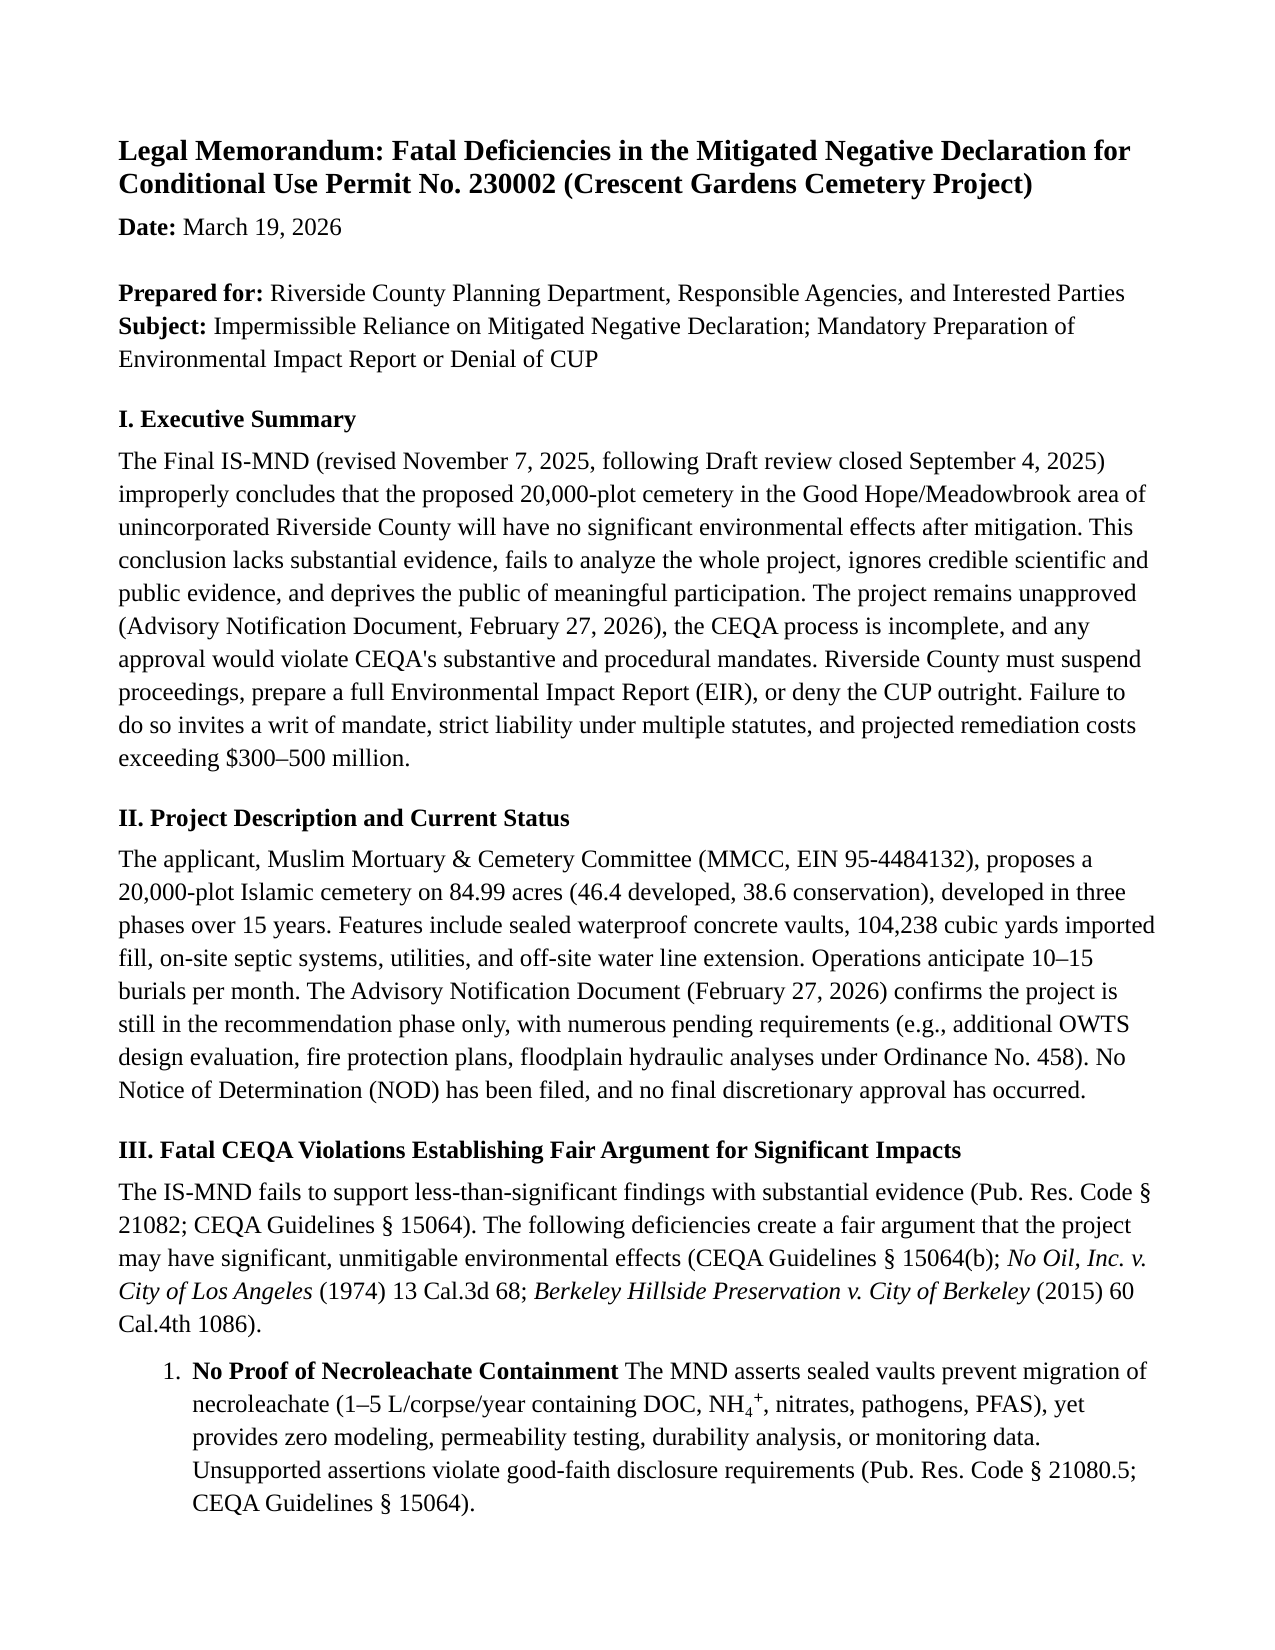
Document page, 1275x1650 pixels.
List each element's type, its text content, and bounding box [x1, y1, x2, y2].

subtitle Legal Memorandum: Fatal Deficiencies in the Mitigated Negative Declaration for Conditional Use Permit No. 230002 (Crescent Gardens Cemetery Project) [118, 133, 1157, 200]
text The applicant, Muslim Mortuary & Cemetery Committee (MMCC, EIN 95-4484132), proposes a 20,000-plot Islamic cemetery on 84.99 acres (46.4 developed, 38.6 conservation), developed in three phases over 15 years. Features include sealed waterproof concrete vaults, 104,238 cubic yards imported fill, on-site septic systems, utilities, and off-site water line extension. Operations anticipate 10–15 burials per month. The Advisory Notification Document (February 27, 2026) confirms the project is still in the recommendation phase only, with numerous pending requirements (e.g., additional OWTS design evaluation, fire protection plans, floodplain hydraulic analyses under Ordinance No. 458). No Notice of Determination (NOD) has been filed, and no final discretionary approval has occurred. [118, 844, 1157, 1104]
text The IS-MND fails to support less-than-significant findings with substantial evidence (Pub. Res. Code § 21082; CEQA Guidelines § 15064). The following deficiencies create a fair argument that the project may have significant, unmitigable environmental effects (CEQA Guidelines § 15064(b); No Oil, Inc. v. City of Los Angeles (1974) 13 Cal.3d 68; Berkeley Hillside Preservation v. City of Berkeley (2015) 60 Cal.4th 1086). [118, 1177, 1157, 1338]
subtitle III. Fatal CEQA Violations Establishing Fair Argument for Significant Impacts [118, 1136, 1157, 1164]
subtitle I. Executive Summary [118, 404, 1157, 433]
subtitle II. Project Description and Current Status [118, 803, 1157, 832]
list No Proof of Necroleachate Containment The MND asserts sealed vaults prevent migration of necroleachate (1–5 L/corpse/year containing DOC, NH₄⁺, nitrates, pathogens, PFAS), yet provides zero modeling, permeability testing, durability analysis, or monitoring data. Unsupported assertions violate good-faith disclosure requirements (Pub. Res. Code § 21080.5; CEQA Guidelines § 15064). [162, 1356, 1157, 1517]
text The Final IS-MND (revised November 7, 2025, following Draft review closed September 4, 2025) improperly concludes that the proposed 20,000-plot cemetery in the Good Hope/Meadowbrook area of unincorporated Riverside County will have no significant environmental effects after mitigation. This conclusion lacks substantial evidence, fails to analyze the whole project, ignores credible scientific and public evidence, and deprives the public of meaningful participation. The project remains unapproved (Advisory Notification Document, February 27, 2026), the CEQA process is incomplete, and any approval would violate CEQA's substantive and procedural mandates. Riverside County must suspend proceedings, prepare a full Environmental Impact Report (EIR), or deny the CUP outright. Failure to do so invites a writ of mandate, strict liability under multiple statutes, and projected remediation costs exceeding $300–500 million. [118, 446, 1157, 772]
text Date: March 19, 2026 Prepared for: Riverside County Planning Department, Responsible Agencies, and Interested Parties Subject: Impermissible Reliance on Mitigated Negative Declaration; Mandatory Preparation of Environmental Impact Report or Denial of CUP [118, 212, 1157, 373]
